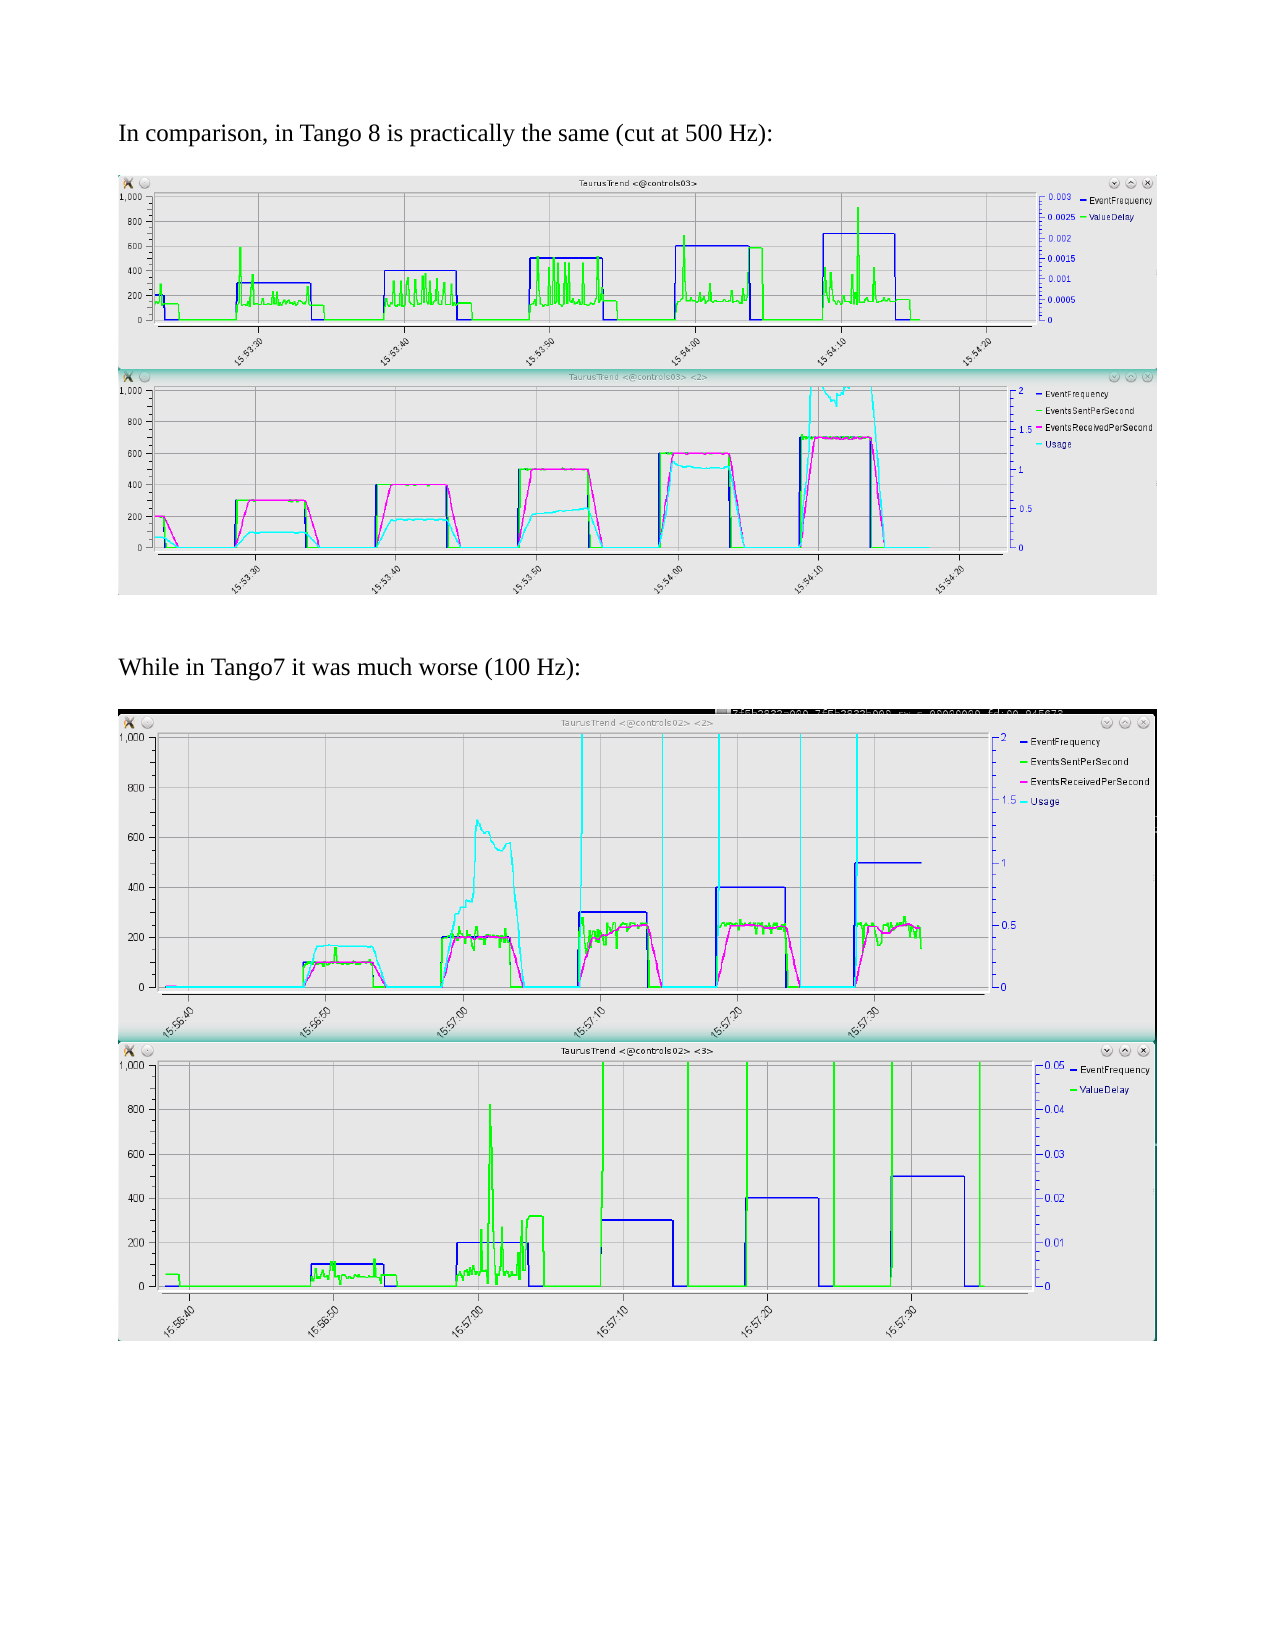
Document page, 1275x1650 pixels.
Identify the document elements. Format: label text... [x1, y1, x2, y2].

picture [118, 175, 1157, 595]
picture [118, 709, 1157, 1341]
text While in Tango7 it was much worse (100 Hz): [118, 652, 1157, 681]
text In comparison, in Tango 8 is practically the same (cut at 500 Hz): [118, 118, 1157, 147]
